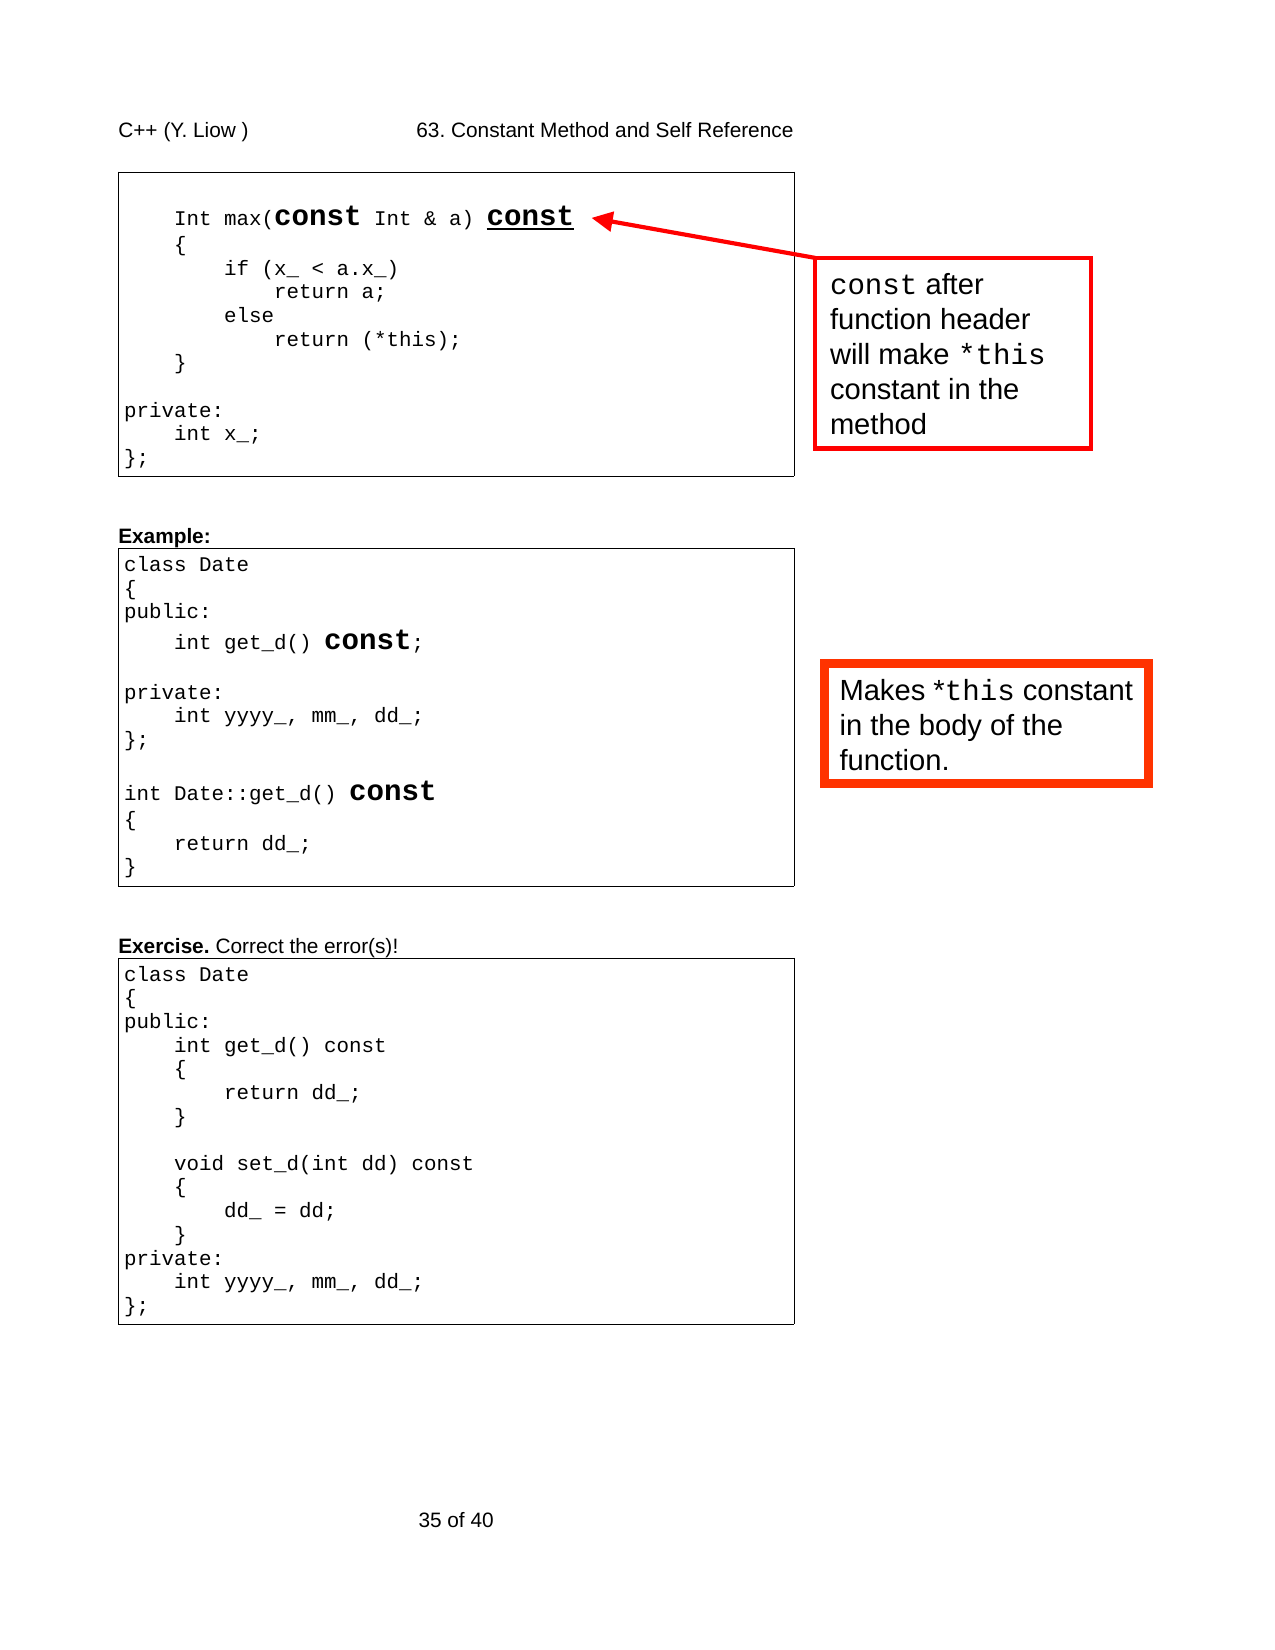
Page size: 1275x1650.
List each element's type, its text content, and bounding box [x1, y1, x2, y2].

table_header Int max(const Int & a) const { if (x_ < a.x_) return a; else return (*this); } private: int x_; }; [119, 173, 794, 476]
text Exercise. Correct the error(s)! [118, 934, 794, 958]
table_header class Date { public: int get_d() const { return dd_; } void set_d(int dd) const { dd_ = dd; } private: int yyyy_, mm_, dd_; }; [119, 959, 794, 1324]
table_header class Date { public: int get_d() const; private: int yyyy_, mm_, dd_; }; int Date::get_d() const { return dd_; } [119, 549, 794, 886]
text Example: [118, 524, 794, 548]
